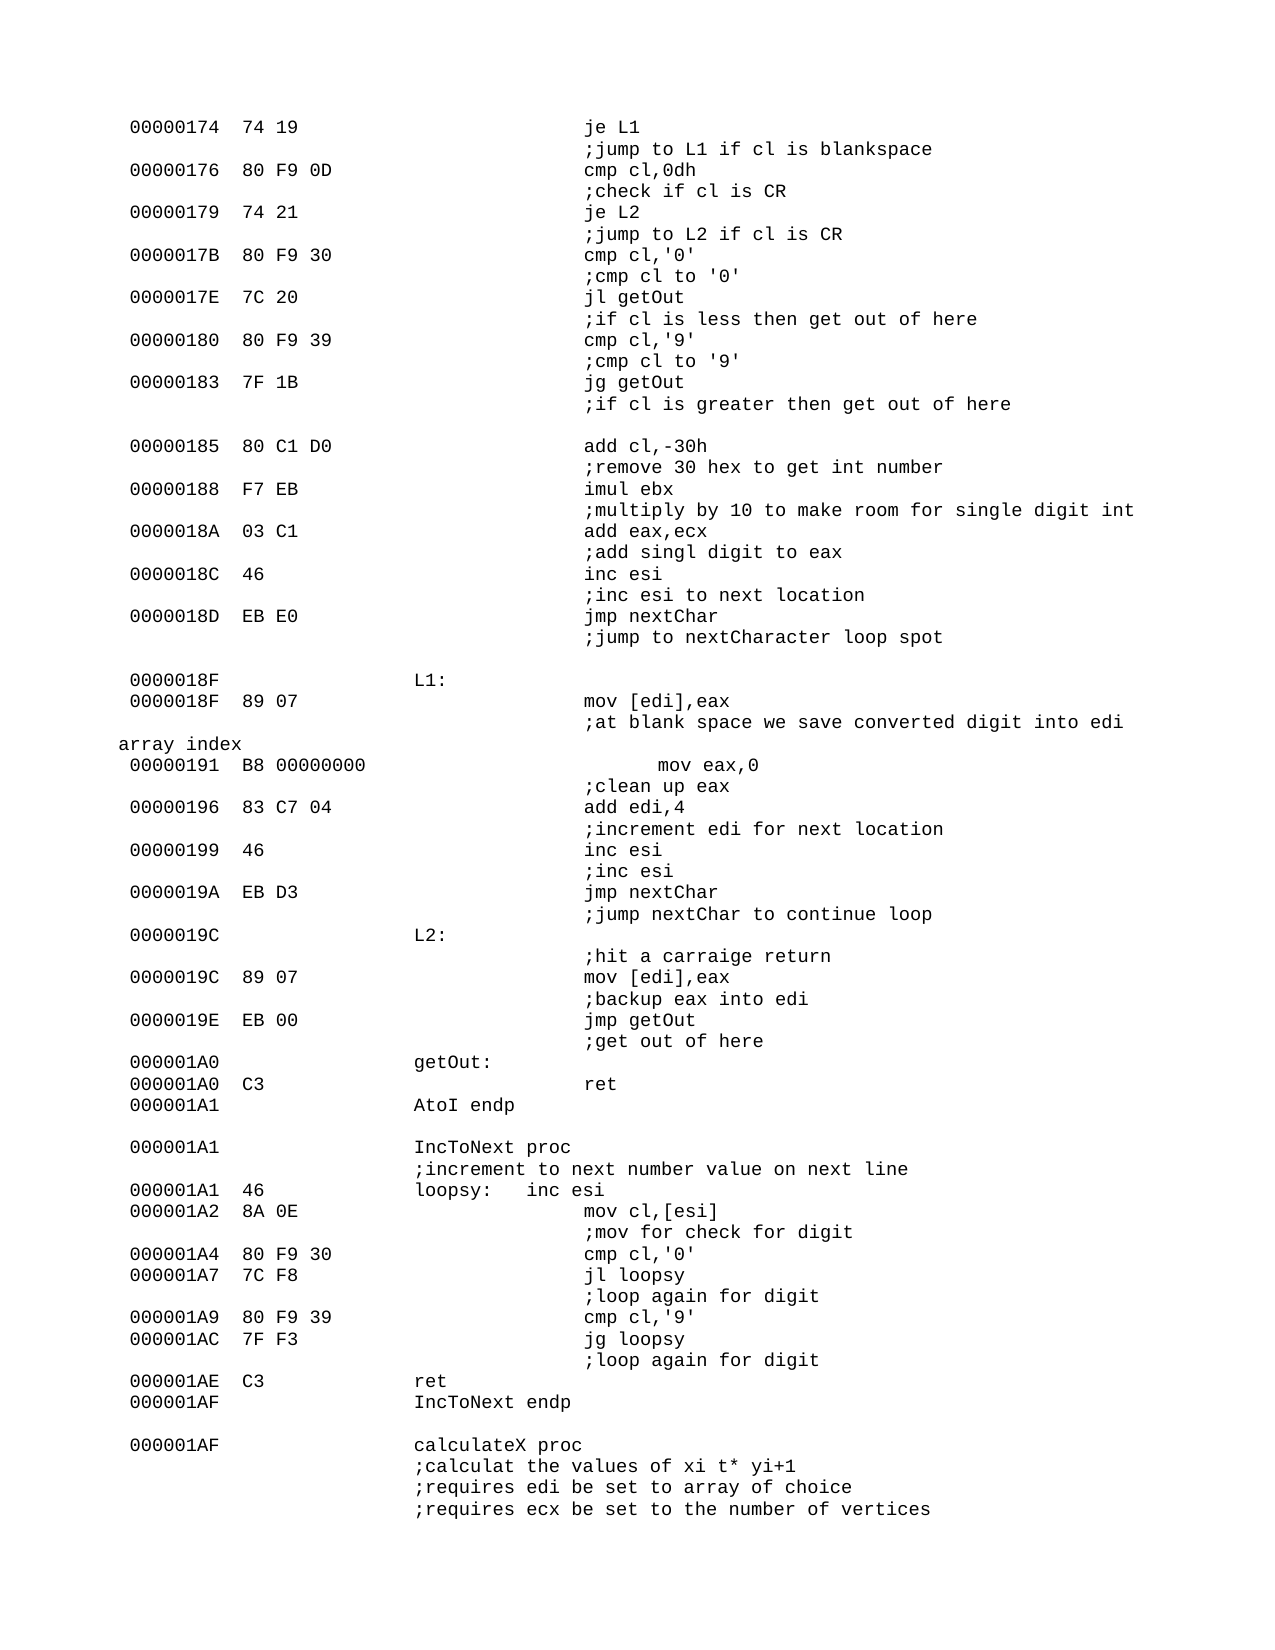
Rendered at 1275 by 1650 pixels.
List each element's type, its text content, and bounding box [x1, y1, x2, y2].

text ;remove 30 hex to get int number [118, 458, 1157, 479]
text 0000018D EB E0 jmp nextChar [118, 607, 1157, 628]
text 00000180 80 F9 39 cmp cl,'9' [118, 331, 1157, 352]
text ;loop again for digit [118, 1287, 1157, 1308]
text ;jump to L2 if cl is CR [118, 224, 1157, 246]
text 000001AF IncToNext endp [118, 1393, 1157, 1414]
text 00000183 7F 1B jg getOut [118, 373, 1157, 394]
text 000001A1 AtoI endp [118, 1096, 1157, 1117]
text ;inc esi [118, 862, 1157, 883]
text 000001A0 C3 ret [118, 1074, 1157, 1096]
text 00000188 F7 EB imul ebx [118, 479, 1157, 501]
text 0000018F L1: [118, 671, 1157, 692]
text 00000174 74 19 je L1 [118, 118, 1157, 139]
text 00000176 80 F9 0D cmp cl,0dh [118, 161, 1157, 182]
text 00000191 B8 00000000 mov eax,0 [118, 756, 1157, 777]
text ;calculat the values of xi t* yi+1 [118, 1457, 1157, 1478]
text ;hit a carraige return [118, 947, 1157, 968]
text ;multiply by 10 to make room for single digit int [118, 501, 1157, 522]
text 000001AE C3 ret [118, 1372, 1157, 1393]
text 000001AF calculateX proc [118, 1436, 1157, 1457]
text ;backup eax into edi [118, 989, 1157, 1011]
text 0000018A 03 C1 add eax,ecx [118, 522, 1157, 543]
text 000001AC 7F F3 jg loopsy [118, 1329, 1157, 1351]
text ;requires edi be set to array of choice [118, 1478, 1157, 1499]
text 000001A7 7C F8 jl loopsy [118, 1266, 1157, 1287]
text ;get out of here [118, 1032, 1157, 1053]
text 00000199 46 inc esi [118, 841, 1157, 862]
text ;requires ecx be set to the number of vertices [118, 1499, 1157, 1521]
text 000001A1 46 loopsy: inc esi [118, 1181, 1157, 1202]
text ;increment edi for next location [118, 819, 1157, 841]
text ;inc esi to next location [118, 586, 1157, 607]
text ;jump nextChar to continue loop [118, 904, 1157, 926]
text ;clean up eax [118, 777, 1157, 798]
text ;at blank space we save converted digit into edi array index [118, 713, 1157, 756]
text ;add singl digit to eax [118, 543, 1157, 564]
text ;jump to L1 if cl is blankspace [118, 139, 1157, 161]
text 0000019A EB D3 jmp nextChar [118, 883, 1157, 904]
text 00000179 74 21 je L2 [118, 203, 1157, 224]
text 0000017B 80 F9 30 cmp cl,'0' [118, 246, 1157, 267]
text ;mov for check for digit [118, 1223, 1157, 1244]
text ;cmp cl to '0' [118, 267, 1157, 288]
text 0000018F 89 07 mov [edi],eax [118, 692, 1157, 713]
text 0000019C L2: [118, 926, 1157, 947]
text 000001A2 8A 0E mov cl,[esi] [118, 1202, 1157, 1223]
text ;if cl is less then get out of here [118, 309, 1157, 331]
text ;loop again for digit [118, 1351, 1157, 1372]
text 000001A4 80 F9 30 cmp cl,'0' [118, 1244, 1157, 1266]
text 00000196 83 C7 04 add edi,4 [118, 798, 1157, 819]
text ;if cl is greater then get out of here [118, 394, 1157, 416]
text 0000019C 89 07 mov [edi],eax [118, 968, 1157, 989]
text ;cmp cl to '9' [118, 352, 1157, 373]
text 00000185 80 C1 D0 add cl,-30h [118, 437, 1157, 458]
text 000001A0 getOut: [118, 1053, 1157, 1074]
text 000001A9 80 F9 39 cmp cl,'9' [118, 1308, 1157, 1329]
text ;check if cl is CR [118, 182, 1157, 203]
text ;increment to next number value on next line [118, 1159, 1157, 1181]
text 0000019E EB 00 jmp getOut [118, 1011, 1157, 1032]
text 0000017E 7C 20 jl getOut [118, 288, 1157, 309]
text 0000018C 46 inc esi [118, 564, 1157, 586]
text ;jump to nextCharacter loop spot [118, 628, 1157, 649]
text 000001A1 IncToNext proc [118, 1138, 1157, 1159]
